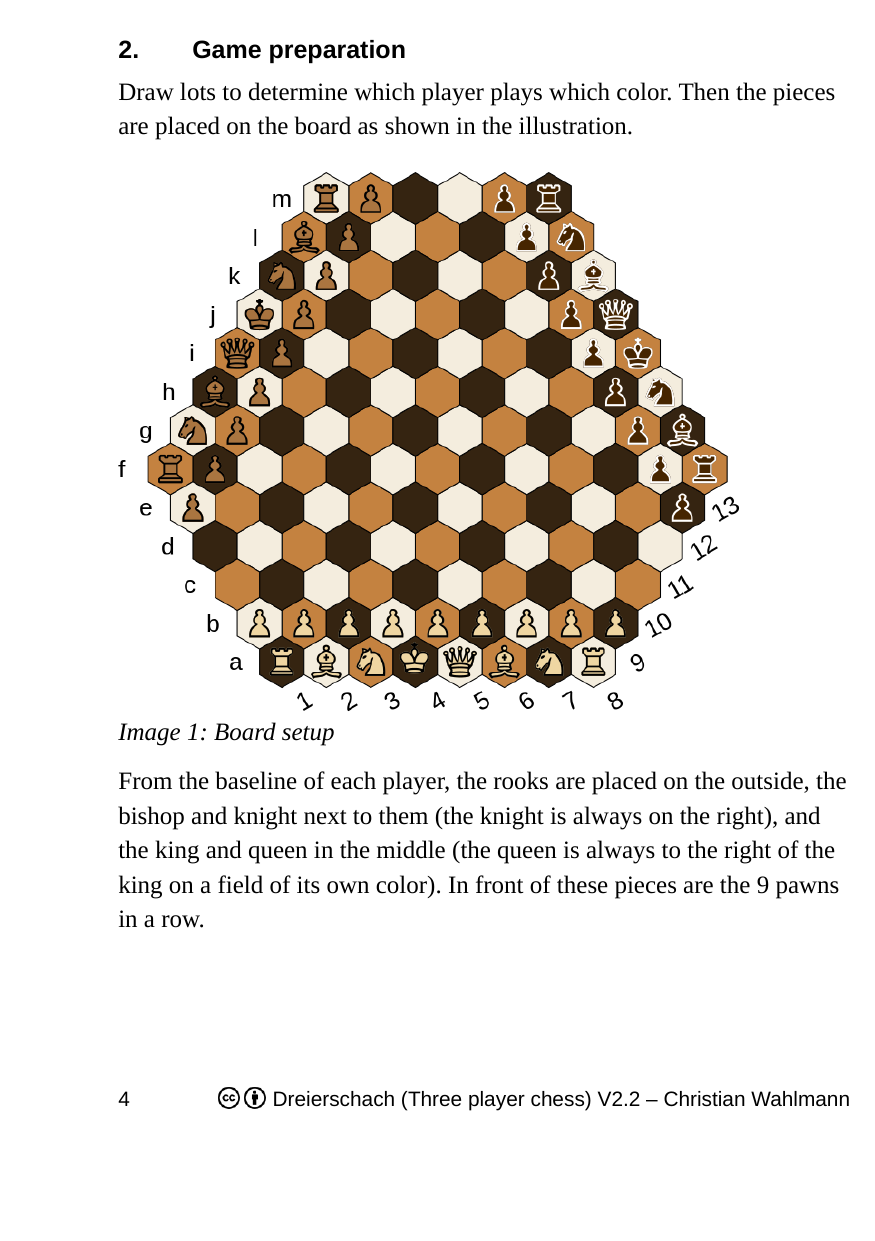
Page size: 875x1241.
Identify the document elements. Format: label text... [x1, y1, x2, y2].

text Image 1: Board setup [118, 712, 740, 746]
picture [216, 1085, 267, 1110]
text Draw lots to determine which player plays which color. Then the pieces are placed on the board as shown in the illustration. [118, 77, 850, 140]
text From the baseline of each player, the rooks are placed on the outside, the bishop and knight next to them (the knight is always on the right), and the king and queen in the middle (the queen is always to the right of the king on a field of its own color). In front of these pieces are the 9 pawns in a row. [118, 766, 850, 933]
subtitle Game preparation [118, 35, 850, 64]
picture [118, 172, 740, 712]
